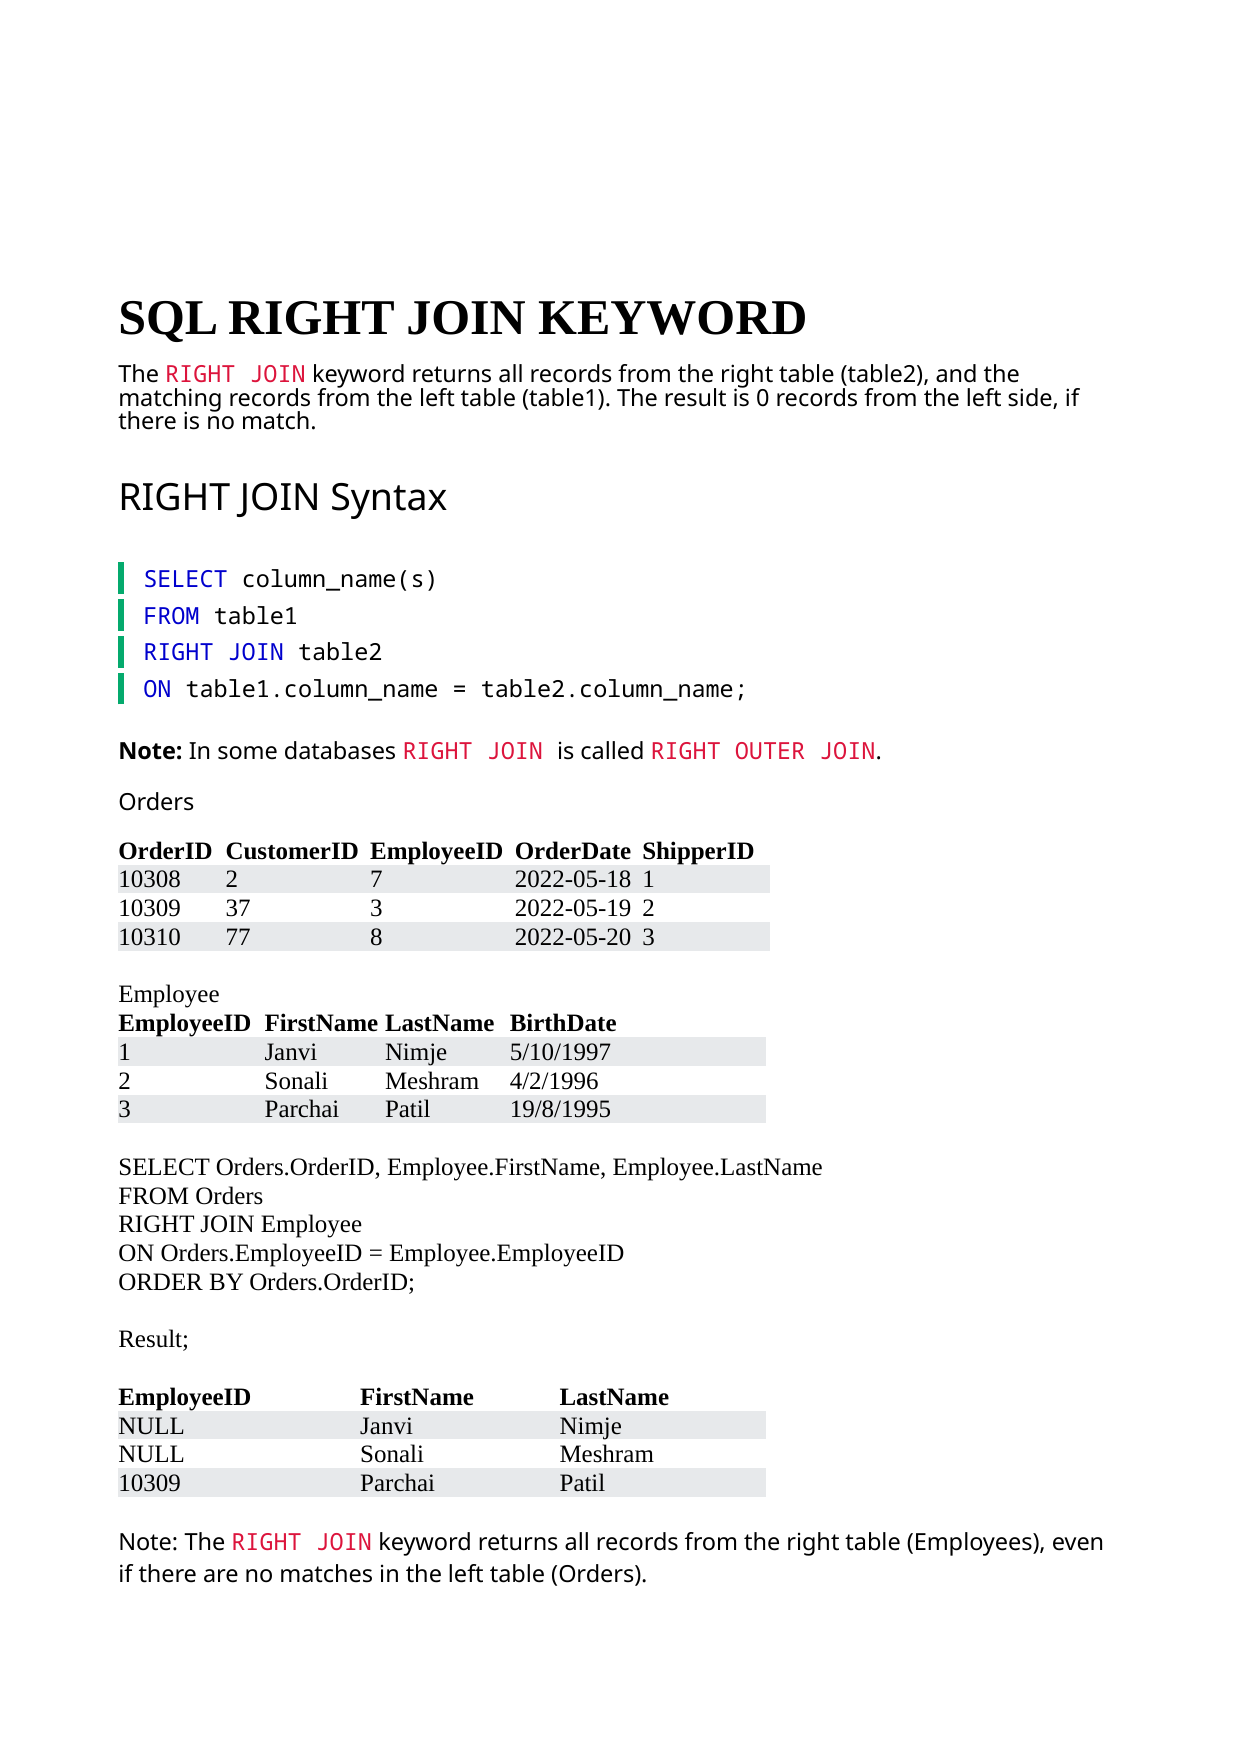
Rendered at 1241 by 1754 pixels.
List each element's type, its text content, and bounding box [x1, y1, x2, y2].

table_header EmployeeID [118, 1008, 264, 1037]
text Employee [118, 979, 1122, 1008]
table_cell 7 [370, 865, 514, 893]
table_cell 10309 [118, 1468, 360, 1497]
table_header FirstName [264, 1008, 385, 1037]
table_cell Patil [385, 1095, 509, 1123]
text SELECT column_name(s) FROM table1 RIGHT JOIN table2 ON table1.column_name = table2.column_name; [118, 562, 1122, 704]
text RIGHT JOIN Employee [118, 1209, 1122, 1238]
table_cell NULL [118, 1440, 360, 1468]
table_header FirstName [360, 1382, 559, 1411]
subtitle SQL RIGHT JOIN KEYWORD [118, 287, 1122, 345]
table_cell Sonali [264, 1066, 385, 1094]
table_cell Nimje [385, 1037, 509, 1066]
table_header OrderDate [515, 836, 642, 864]
table_cell Meshram [559, 1440, 766, 1468]
text Result; [118, 1324, 1122, 1353]
table_cell 1 [118, 1037, 264, 1066]
text FROM Orders [118, 1181, 1122, 1209]
text SELECT Orders.OrderID, Employee.FirstName, Employee.LastName [118, 1152, 1122, 1181]
text Note: In some databases RIGHT JOIN is called RIGHT OUTER JOIN. [118, 734, 1122, 766]
table_cell Parchai [264, 1095, 385, 1123]
table_cell 2 [642, 893, 770, 922]
table_cell 2022-05-18 [515, 865, 642, 893]
table_cell 2022-05-19 [515, 893, 642, 922]
table_cell 37 [225, 893, 370, 922]
table_cell 19/8/1995 [510, 1095, 766, 1123]
table_cell 77 [225, 922, 370, 951]
text The RIGHT JOIN keyword returns all records from the right table (table2), and the matching records from the left table (table1). The result is 0 records from the left side, if there is no match. [118, 363, 1122, 434]
table_cell 5/10/1997 [510, 1037, 766, 1066]
table_cell 3 [118, 1095, 264, 1123]
table_cell 10308 [118, 865, 225, 893]
table_header OrderID [118, 836, 225, 864]
table_cell 3 [642, 922, 770, 951]
table_cell 2 [225, 865, 370, 893]
table_cell 2 [118, 1066, 264, 1094]
table_cell NULL [118, 1411, 360, 1439]
table_cell 2022-05-20 [515, 922, 642, 951]
table_header LastName [385, 1008, 509, 1037]
table_cell Meshram [385, 1066, 509, 1094]
table_header LastName [559, 1382, 766, 1411]
table_cell Patil [559, 1468, 766, 1497]
table_header BirthDate [510, 1008, 766, 1037]
table_cell Nimje [559, 1411, 766, 1439]
table_cell Janvi [360, 1411, 559, 1439]
table_cell 3 [370, 893, 514, 922]
text Orders [118, 792, 1122, 815]
subtitle RIGHT JOIN Syntax [118, 471, 1122, 522]
table_header EmployeeID [118, 1382, 360, 1411]
text ON Orders.EmployeeID = Employee.EmployeeID [118, 1238, 1122, 1267]
table_cell 10310 [118, 922, 225, 951]
table_cell 4/2/1996 [510, 1066, 766, 1094]
table_cell Parchai [360, 1468, 559, 1497]
table_header CustomerID [225, 836, 370, 864]
text ORDER BY Orders.OrderID; [118, 1267, 1122, 1296]
text Note: The RIGHT JOIN keyword returns all records from the right table (Employees), even if there are no matches in the left table (Orders). [118, 1526, 1122, 1590]
table_cell 8 [370, 922, 514, 951]
table_cell Janvi [264, 1037, 385, 1066]
table_cell 1 [642, 865, 770, 893]
table_cell 10309 [118, 893, 225, 922]
table_cell Sonali [360, 1440, 559, 1468]
table_header EmployeeID [370, 836, 514, 864]
table_header ShipperID [642, 836, 770, 864]
